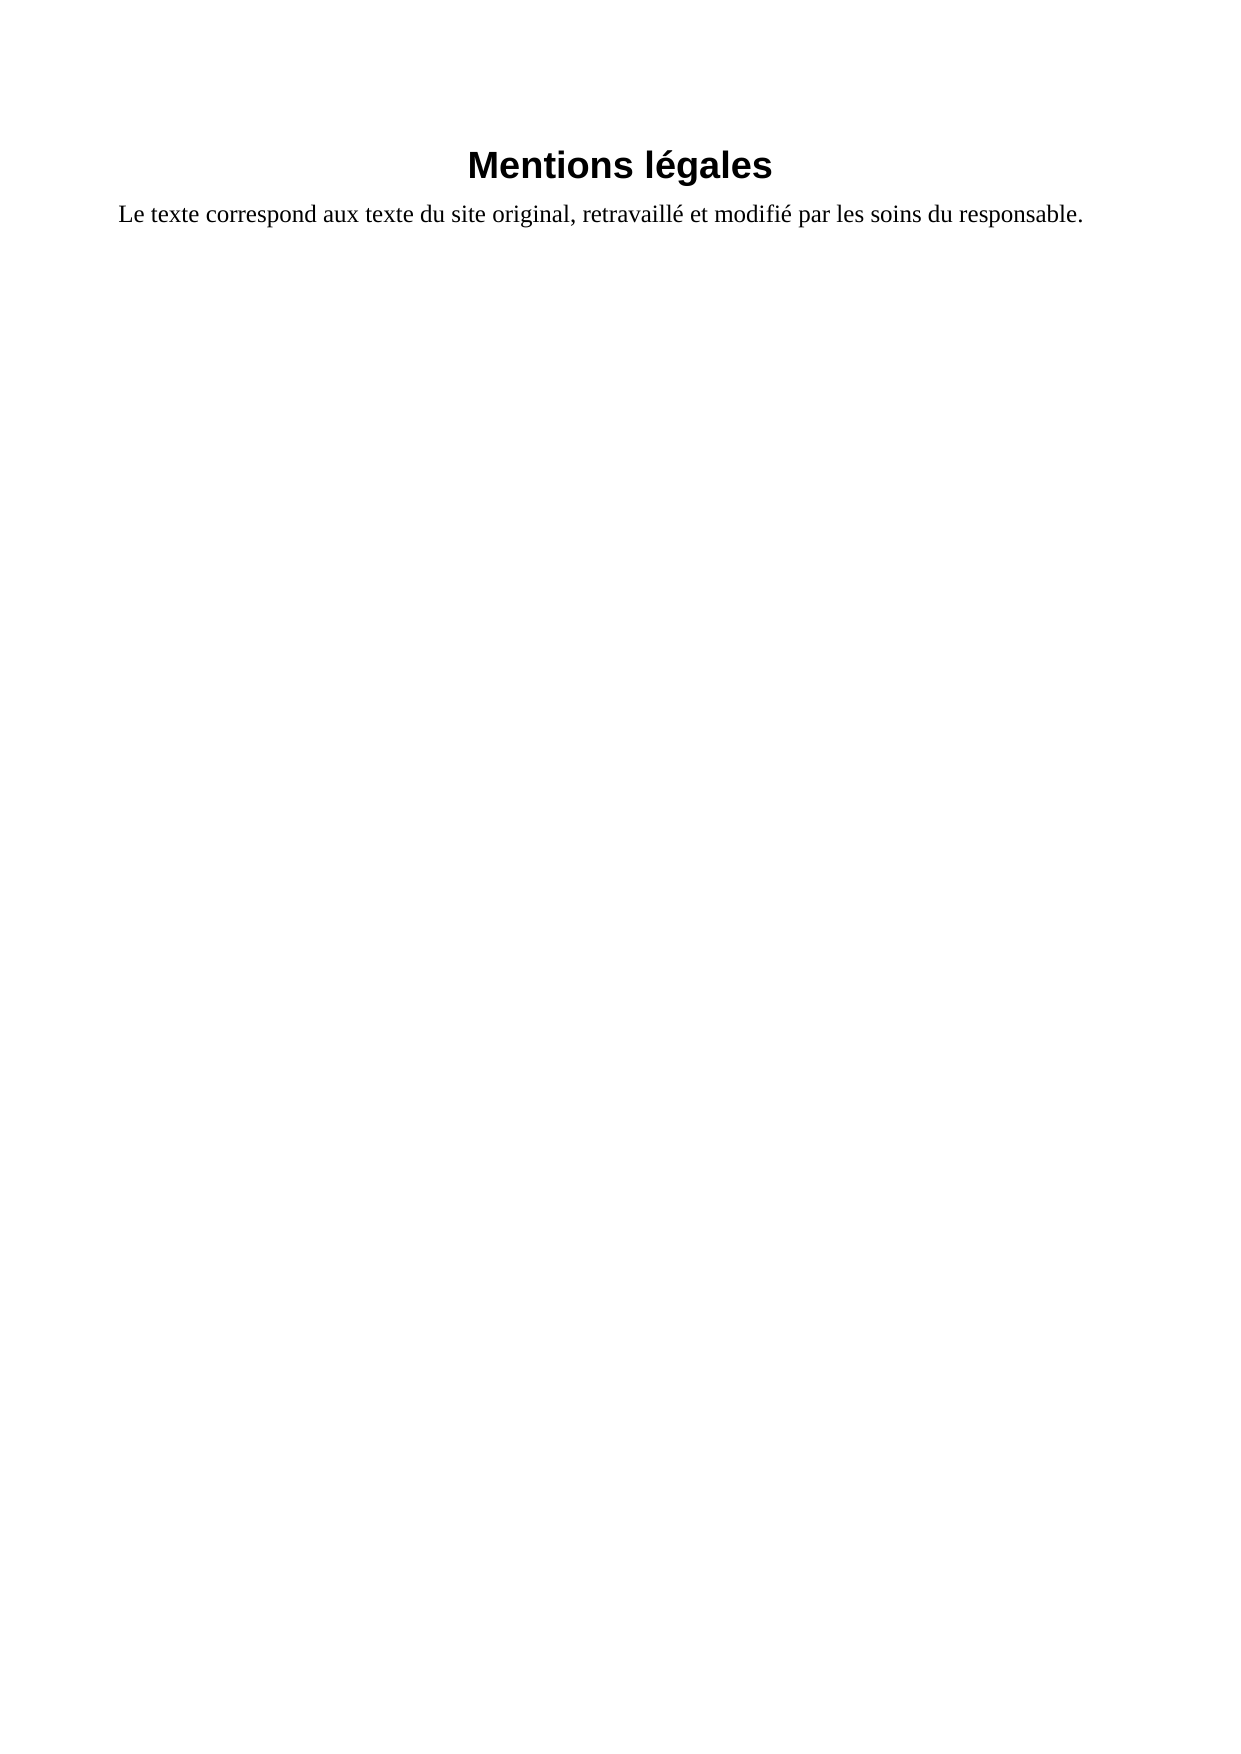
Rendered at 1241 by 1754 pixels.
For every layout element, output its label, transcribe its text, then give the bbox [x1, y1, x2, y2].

subtitle Mentions légales [118, 143, 1122, 187]
text Le texte correspond aux texte du site original, retravaillé et modifié par les soins du responsable. [118, 199, 1122, 228]
